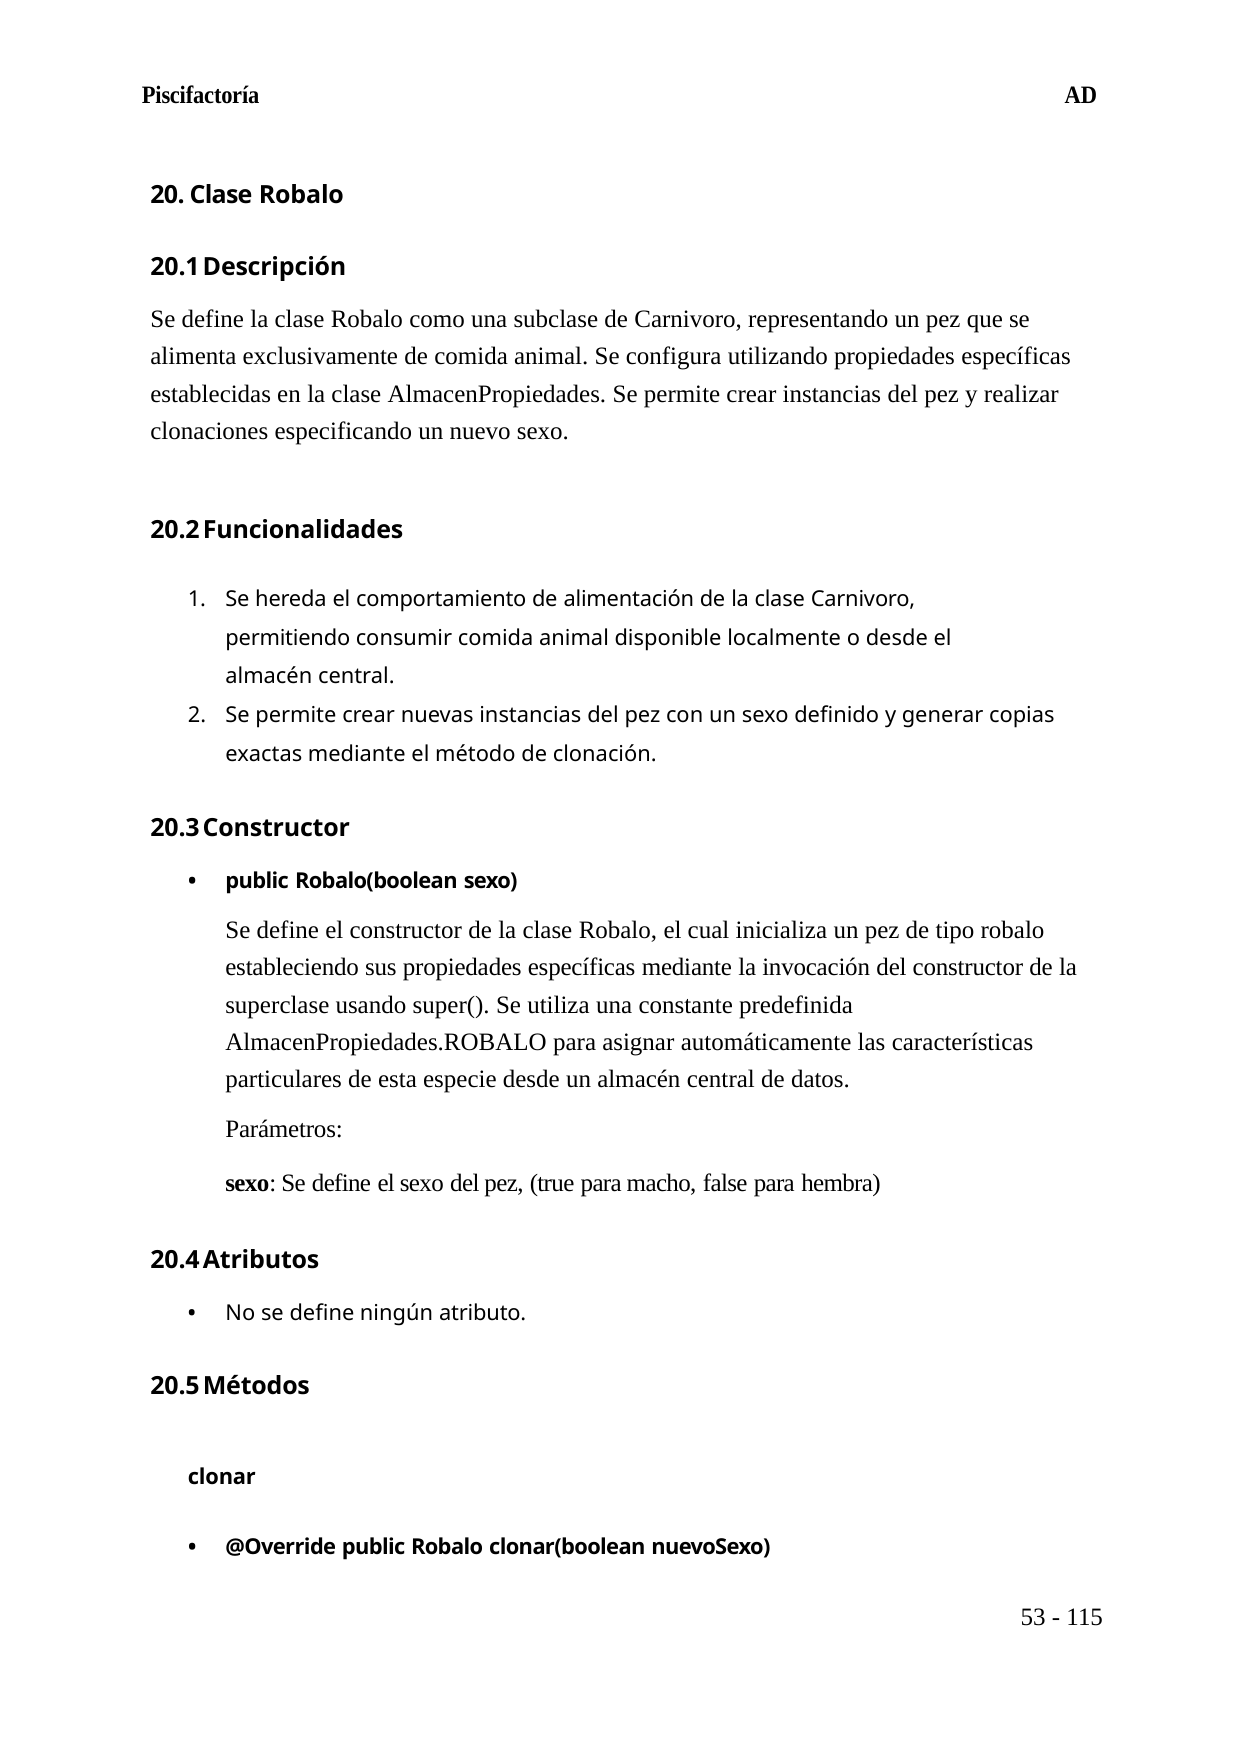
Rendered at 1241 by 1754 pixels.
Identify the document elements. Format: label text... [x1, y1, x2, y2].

subtitle Atributos [150, 1242, 1103, 1276]
text Parámetros: [225, 1114, 1103, 1143]
subtitle Métodos [150, 1368, 1103, 1402]
subtitle Descripción [150, 249, 1103, 283]
text Se define el constructor de la clase Robalo, el cual inicializa un pez de tipo robalo estableciendo sus propiedades específicas mediante la invocación del constructor de la superclase usando super(). Se utiliza una constante predefinida AlmacenPropiedades.ROBALO para asignar automáticamente las características particulares de esta especie desde un almacén central de datos. [225, 915, 1103, 1093]
subtitle Constructor [150, 810, 1103, 844]
subtitle public Robalo(boolean sexo) [188, 865, 1103, 895]
subtitle Funcionalidades [150, 511, 1103, 546]
subtitle clonar [188, 1461, 1103, 1491]
list @Override public Robalo clonar(boolean nuevoSexo) [188, 1531, 1103, 1561]
text sexo: Se define el sexo del pez, (true para macho, false para hembra) [225, 1168, 1103, 1197]
text Se define la clase Robalo como una subclase de Carnivoro, representando un pez que se alimenta exclusivamente de comida animal. Se configura utilizando propiedades específicas establecidas en la clase AlmacenPropiedades. Se permite crear instancias del pez y realizar clonaciones especificando un nuevo sexo. [150, 304, 1089, 445]
subtitle Clase Robalo [150, 177, 1103, 211]
list Se hereda el comportamiento de alimentación de la clase Carnivoro, permitiendo consumir comida animal disponible localmente o desde el almacén central. [188, 583, 1005, 690]
list Se permite crear nuevas instancias del pez con un sexo definido y generar copias exactas mediante el método de clonación. [188, 699, 1079, 768]
list No se define ningún atributo. [188, 1297, 1103, 1327]
